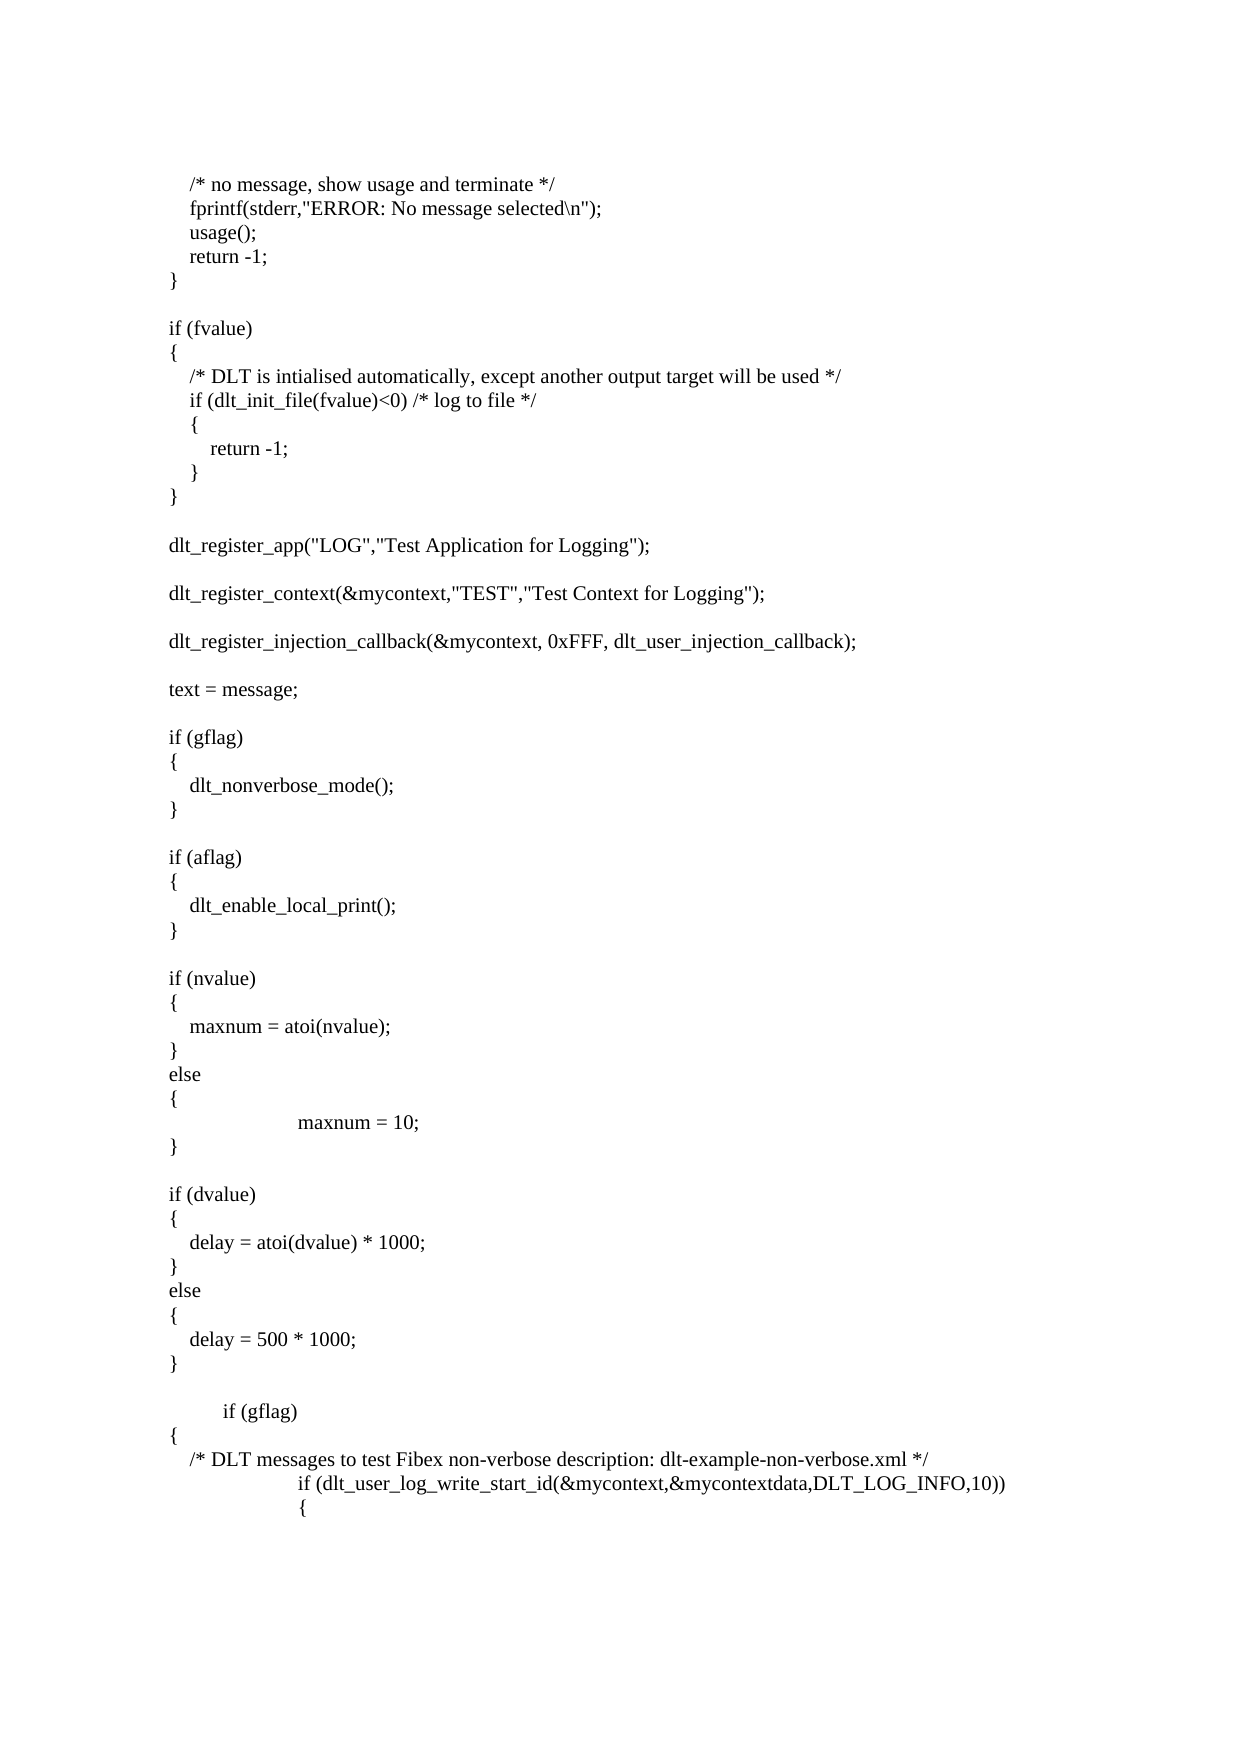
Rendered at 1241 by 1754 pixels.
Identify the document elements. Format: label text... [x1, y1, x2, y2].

text } [148, 1351, 1090, 1375]
text } [148, 1254, 1090, 1278]
text { [148, 1086, 1090, 1110]
text { [148, 1302, 1090, 1327]
text } [148, 460, 1090, 484]
text { [148, 990, 1090, 1014]
text if (nvalue) [148, 966, 1090, 990]
text return -1; [148, 244, 1090, 268]
text else [148, 1278, 1090, 1302]
text if (gflag) [148, 1399, 1090, 1423]
text if (aflag) [148, 845, 1090, 869]
text if (dvalue) [148, 1182, 1090, 1206]
text if (fvalue) [148, 316, 1090, 340]
text text = message; [148, 677, 1090, 701]
text { [148, 1206, 1090, 1230]
text dlt_register_injection_callback(&mycontext, 0xFFF, dlt_user_injection_callback); [148, 629, 1090, 653]
text if (gflag) [148, 725, 1090, 749]
text if (dlt_init_file(fvalue)<0) /* log to file */ [148, 388, 1090, 412]
text /* no message, show usage and terminate */ [148, 172, 1090, 196]
text { [148, 412, 1090, 436]
text delay = atoi(dvalue) * 1000; [148, 1230, 1090, 1254]
text dlt_enable_local_print(); [148, 893, 1090, 917]
text /* DLT is intialised automatically, except another output target will be used */ [148, 364, 1090, 388]
text if (dlt_user_log_write_start_id(&mycontext,&mycontextdata,DLT_LOG_INFO,10)) [148, 1471, 1090, 1495]
text else [148, 1062, 1090, 1086]
text fprintf(stderr,"ERROR: No message selected\n"); [148, 196, 1090, 220]
text dlt_nonverbose_mode(); [148, 773, 1090, 797]
text { [148, 749, 1090, 773]
text } [148, 1038, 1090, 1062]
text } [148, 1134, 1090, 1158]
text { [148, 340, 1090, 364]
text } [148, 917, 1090, 942]
text { [148, 869, 1090, 893]
text return -1; [148, 436, 1090, 460]
text maxnum = 10; [148, 1110, 1090, 1134]
text } [148, 268, 1090, 292]
text { [148, 1495, 1090, 1519]
text } [148, 797, 1090, 821]
text { [148, 1423, 1090, 1447]
text dlt_register_app("LOG","Test Application for Logging"); [148, 532, 1090, 557]
text maxnum = atoi(nvalue); [148, 1014, 1090, 1038]
text usage(); [148, 220, 1090, 244]
text /* DLT messages to test Fibex non-verbose description: dlt-example-non-verbose.xml */ [148, 1447, 1090, 1471]
text dlt_register_context(&mycontext,"TEST","Test Context for Logging"); [148, 581, 1090, 605]
text } [148, 484, 1090, 508]
text delay = 500 * 1000; [148, 1327, 1090, 1351]
